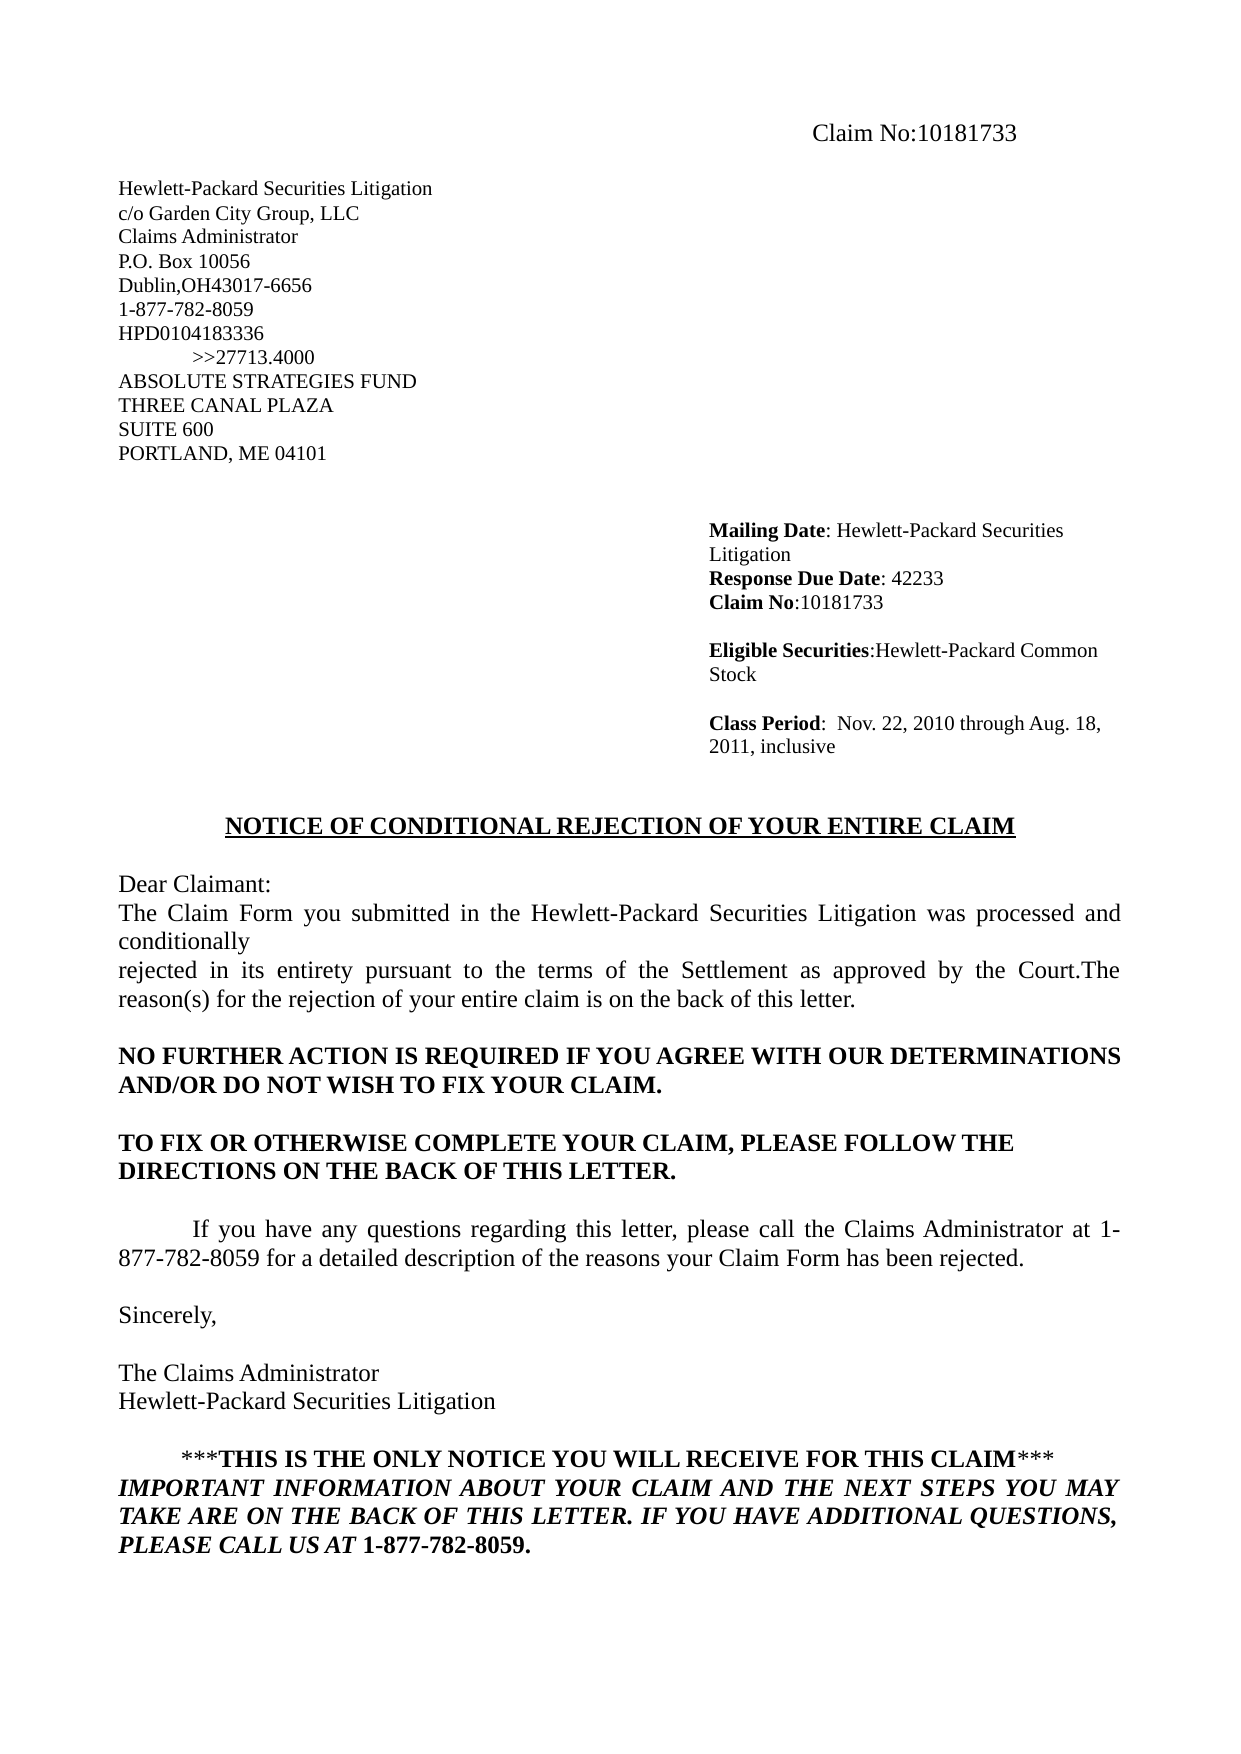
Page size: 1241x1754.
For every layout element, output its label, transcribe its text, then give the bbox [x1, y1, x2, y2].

text The Claim Form you submitted in the Hewlett-Packard Securities Litigation was processed and conditionally [118, 898, 1122, 955]
text NOTICE OF CONDITIONAL REJECTION OF YOUR ENTIRE CLAIM [118, 811, 1122, 840]
text Claims Administrator [118, 224, 1122, 248]
text SUITE 600 [118, 417, 1122, 441]
text Claim No:10181733 [709, 590, 1122, 614]
text ABSOLUTE STRATEGIES FUND [118, 369, 1122, 393]
text DIRECTIONS ON THE BACK OF THIS LETTER. [118, 1156, 1122, 1185]
text Mailing Date: Hewlett-Packard Securities Litigation [709, 518, 1122, 566]
text THREE CANAL PLAZA [118, 393, 1122, 417]
text NO FURTHER ACTION IS REQUIRED IF YOU AGREE WITH OUR DETERMINATIONS AND/OR DO NOT WISH TO FIX YOUR CLAIM. [118, 1041, 1122, 1099]
text Class Period: Nov. 22, 2010 through Aug. 18, 2011, inclusive [709, 710, 1122, 758]
text Sincerely, [118, 1300, 1122, 1329]
text >>27713.4000 [118, 345, 1122, 369]
text TO FIX OR OTHERWISE COMPLETE YOUR CLAIM, PLEASE FOLLOW THE [118, 1128, 1122, 1156]
text Hewlett-Packard Securities Litigation [118, 176, 1122, 200]
text rejected in its entirety pursuant to the terms of the Settlement as approved by the Court.The reason(s) for the rejection of your entire claim is on the back of this letter. [118, 955, 1122, 1013]
text IMPORTANT INFORMATION ABOUT YOUR CLAIM AND THE NEXT STEPS YOU MAY TAKE ARE ON THE BACK OF THIS LETTER. IF YOU HAVE ADDITIONAL QUESTIONS, PLEASE CALL US AT 1-877-782-8059. [118, 1473, 1122, 1559]
text PORTLAND, ME 04101 [118, 441, 1122, 465]
text The Claims Administrator [118, 1358, 1122, 1386]
text Eligible Securities:Hewlett-Packard Common Stock [709, 638, 1122, 686]
text 1-877-782-8059 [118, 297, 1122, 321]
text c/o Garden City Group, LLC [118, 200, 1122, 224]
text Dublin,OH43017-6656 [118, 273, 1122, 297]
text Hewlett-Packard Securities Litigation [118, 1386, 1122, 1415]
text ***THIS IS THE ONLY NOTICE YOU WILL RECEIVE FOR THIS CLAIM*** [118, 1444, 1122, 1473]
text HPD0104183336 [118, 321, 1122, 345]
text Response Due Date: 42233 [709, 566, 1122, 590]
text P.O. Box 10056 [118, 248, 1122, 273]
text Dear Claimant: [118, 869, 1122, 898]
text If you have any questions regarding this letter, please call the Claims Administrator at 1-877-782-8059 for a detailed description of the reasons your Claim Form has been rejected. [118, 1214, 1122, 1271]
